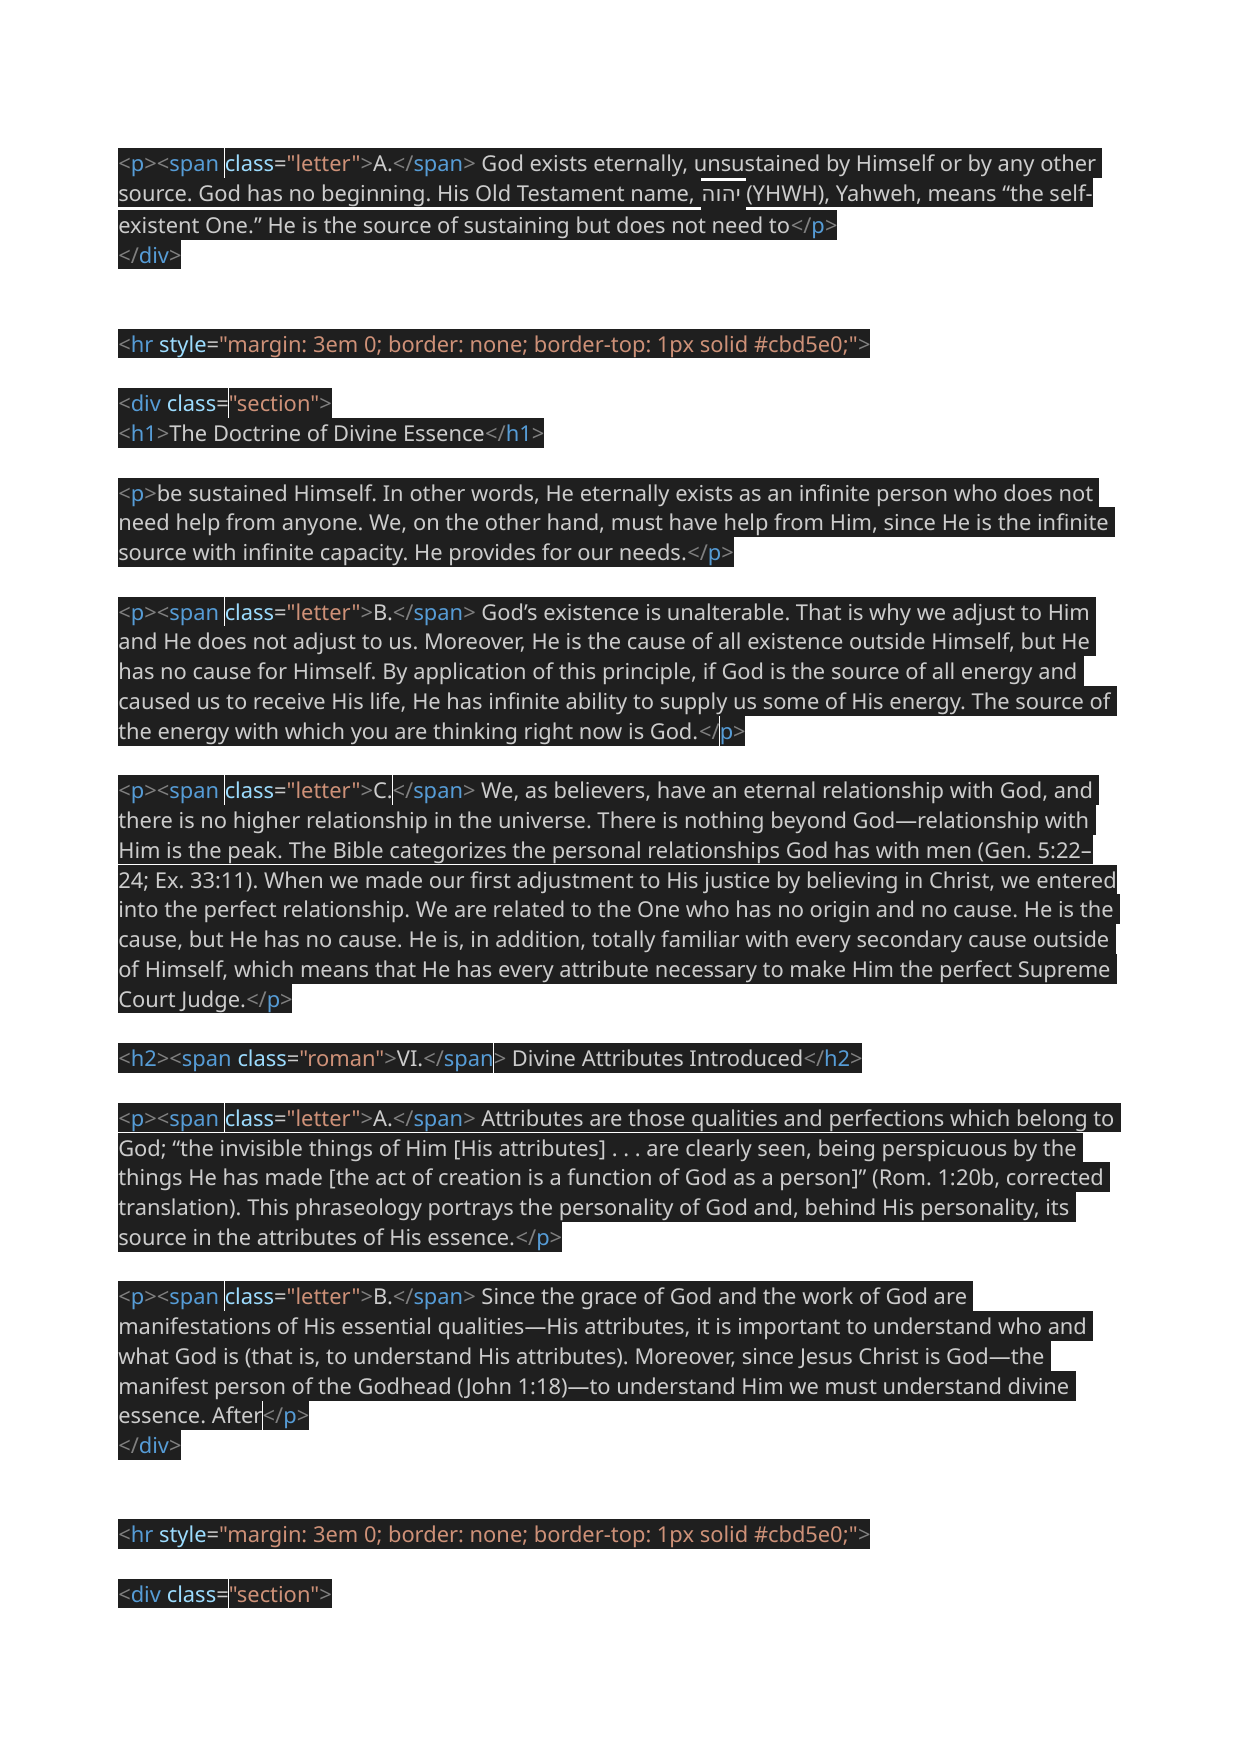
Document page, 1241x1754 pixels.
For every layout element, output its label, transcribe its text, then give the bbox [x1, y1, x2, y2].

text <p><span class="letter">A.</span> Attributes are those qualities and perfections which belong to God; “the invisible things of Him [His attributes] . . . are clearly seen, being perspicuous by the things He has made [the act of creation is a function of God as a person]” (Rom. 1:20b, corrected translation). This phraseology portrays the personality of God and, behind His personality, its source in the attributes of His essence.</p> [118, 1103, 1122, 1252]
text </div> [118, 1430, 1122, 1460]
text <p><span class="letter">B.</span> Since the grace of God and the work of God are manifestations of His essential qualities—His attributes, it is important to understand who and what God is (that is, to understand His attributes). Moreover, since Jesus Christ is God—the manifest person of the Godhead (John 1:18)—to understand Him we must understand divine essence. After</p> [118, 1281, 1122, 1430]
text <p>be sustained Himself. In other words, He eternally exists as an infinite person who does not need help from anyone. We, on the other hand, must have help from Him, since He is the infinite source with infinite capacity. He provides for our needs.</p> [118, 477, 1122, 567]
text <div class="section"> [118, 388, 1122, 418]
text </div> [118, 240, 1122, 269]
text <p><span class="letter">B.</span> God’s existence is unalterable. That is why we adjust to Him and He does not adjust to us. Moreover, He is the cause of all existence outside Himself, but He has no cause for Himself. By application of this principle, if God is the source of all energy and caused us to receive His life, He has infinite ability to supply us some of His energy. The source of the energy with which you are thinking right now is God.</p> [118, 597, 1122, 746]
text <h1>The Doctrine of Divine Essence</h1> [118, 418, 1122, 448]
text <hr style="margin: 3em 0; border: none; border-top: 1px solid #cbd5e0;"> [118, 329, 1122, 358]
text <p><span class="letter">C.</span> We, as believers, have an eternal relationship with God, and there is no higher relationship in the universe. There is nothing beyond God—relationship with Him is the peak. The Bible categorizes the personal relationships God has with men (Gen. 5:22–24; Ex. 33:11). When we made our first adjustment to His justice by believing in Christ, we entered into the perfect relationship. We are related to the One who has no origin and no cause. He is the cause, but He has no cause. He is, in addition, totally familiar with every secondary cause outside of Himself, which means that He has every attribute necessary to make Him the perfect Supreme Court Judge.</p> [118, 775, 1122, 1013]
text <p><span class="letter">A.</span> God exists eternally, unsustained by Himself or by any other source. God has no beginning. His Old Testament name, יהוה (YHWH), Yahweh, means “the self-existent One.” He is the source of sustaining but does not need to</p> [118, 148, 1122, 240]
text <h2><span class="roman">VI.</span> Divine Attributes Introduced</h2> [118, 1043, 1122, 1073]
text <hr style="margin: 3em 0; border: none; border-top: 1px solid #cbd5e0;"> [118, 1519, 1122, 1549]
text <div class="section"> [118, 1579, 1122, 1608]
